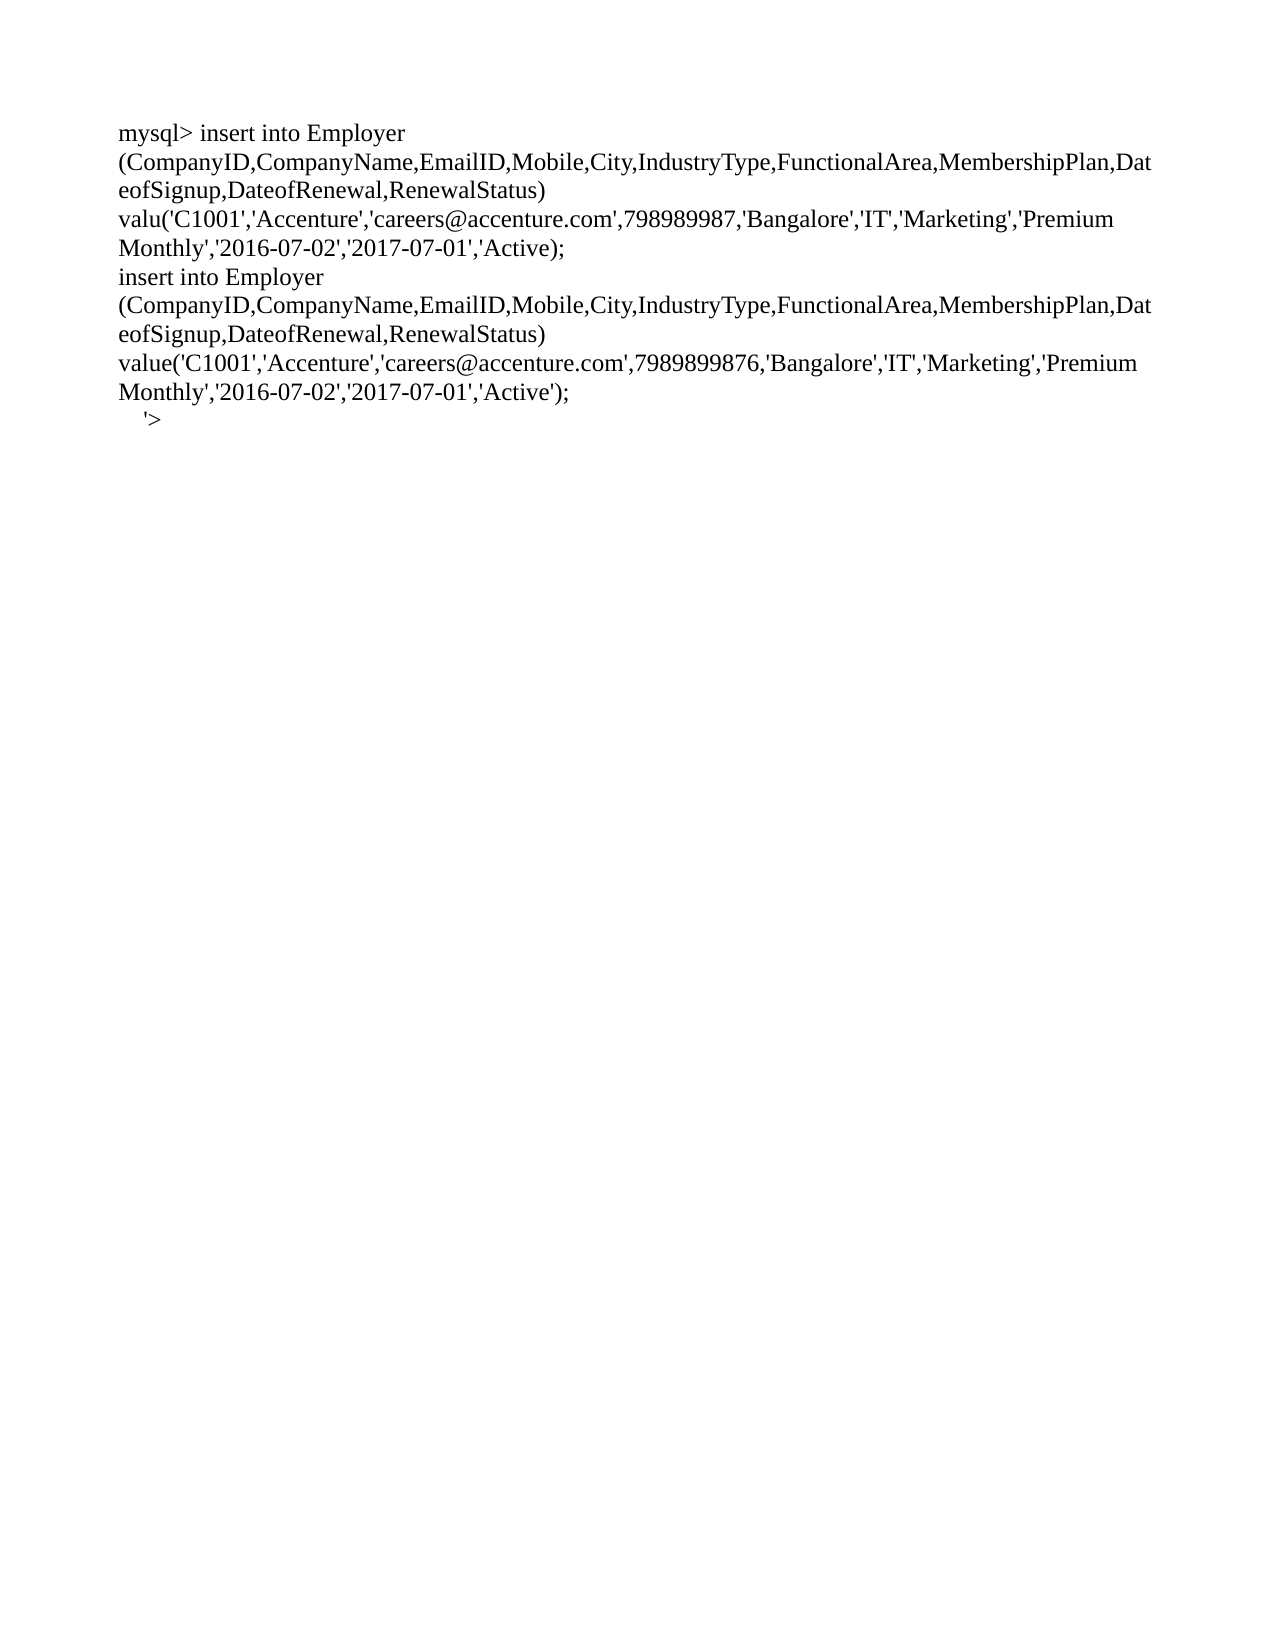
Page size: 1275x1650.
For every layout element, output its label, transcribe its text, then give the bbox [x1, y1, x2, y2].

text '> [118, 406, 1157, 434]
text mysql> insert into Employer (CompanyID,CompanyName,EmailID,Mobile,City,IndustryType,FunctionalArea,MembershipPlan,DateofSignup,DateofRenewal,RenewalStatus) valu('C1001','Accenture','careers@accenture.com',798989987,'Bangalore','IT','Marketing','Premium Monthly','2016-07-02','2017-07-01','Active); insert into Employer (CompanyID,CompanyName,EmailID,Mobile,City,IndustryType,FunctionalArea,MembershipPlan,DateofSignup,DateofRenewal,RenewalStatus) value('C1001','Accenture','careers@accenture.com',7989899876,'Bangalore','IT','Marketing','Premium Monthly','2016-07-02','2017-07-01','Active'); [118, 118, 1157, 406]
